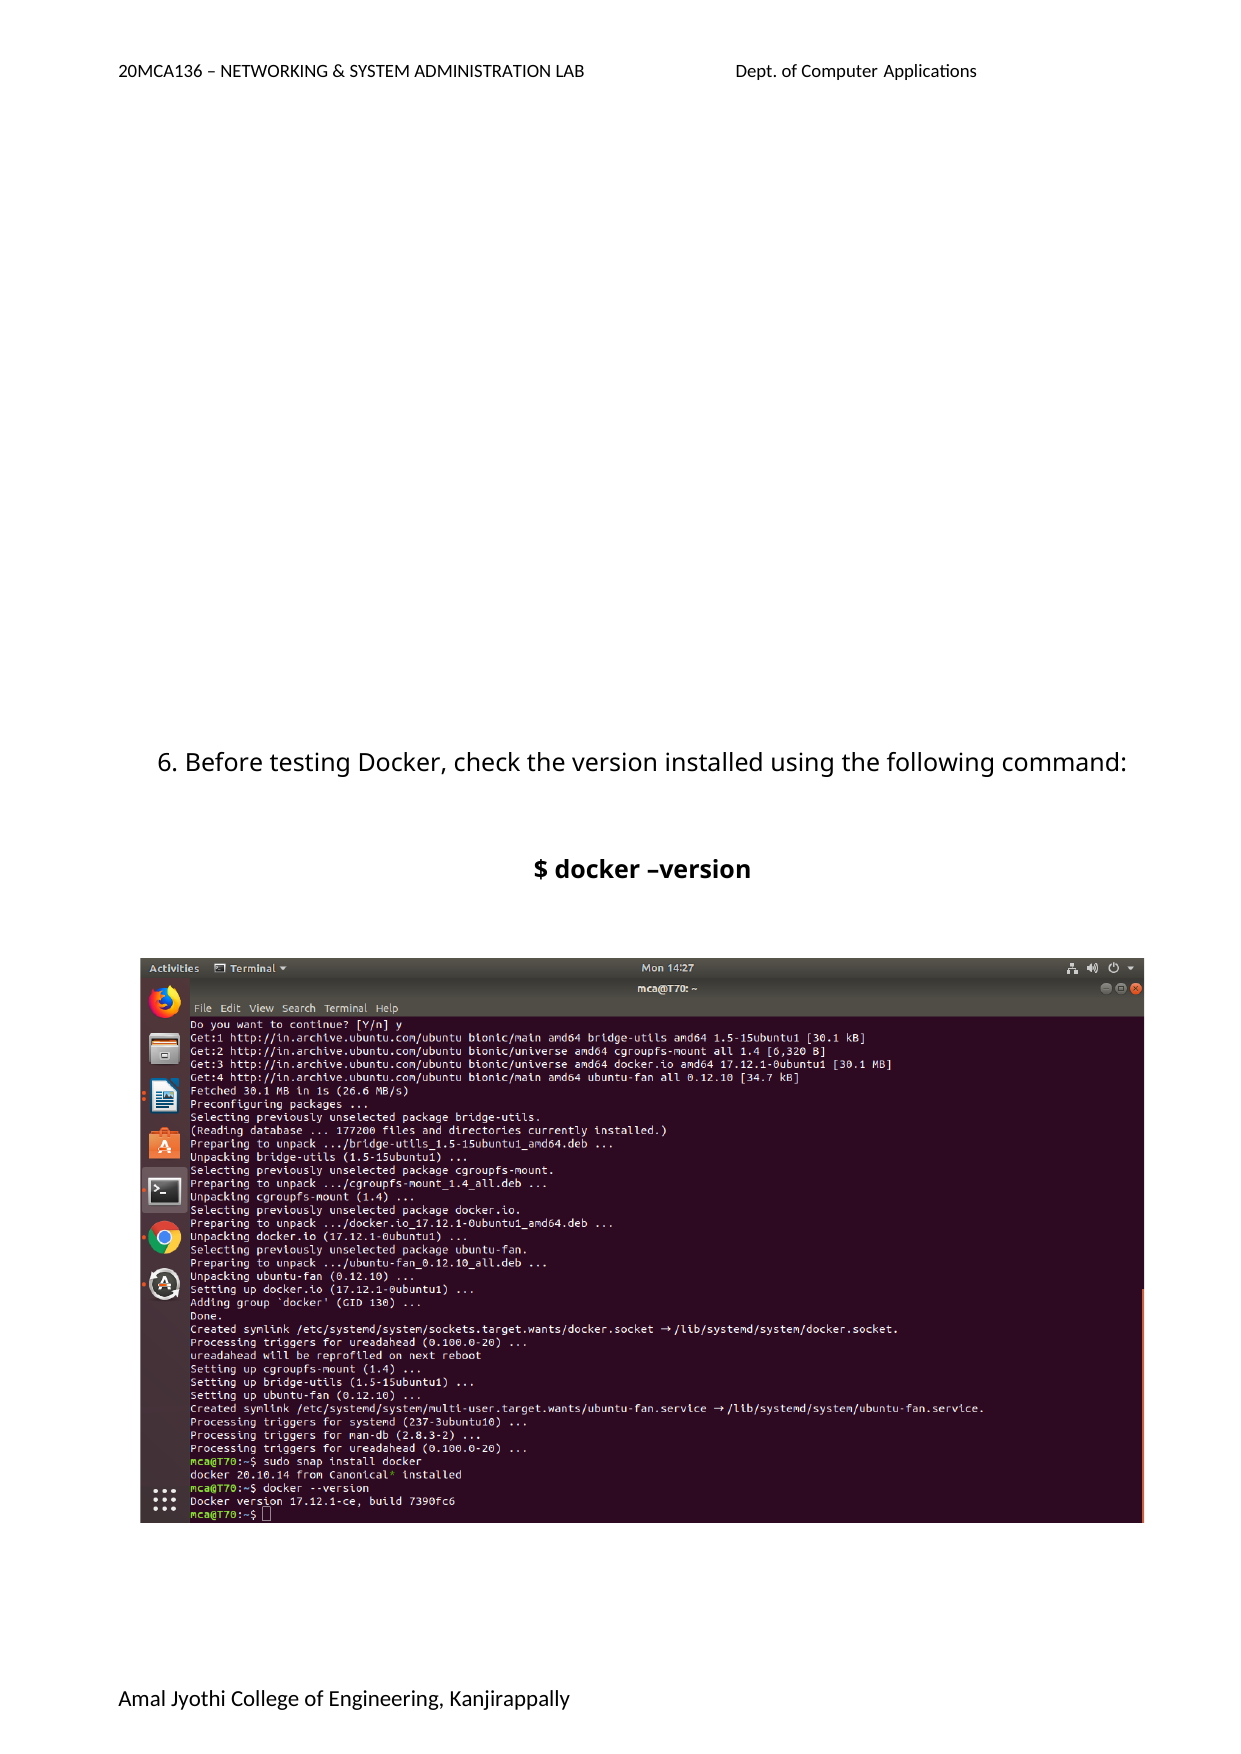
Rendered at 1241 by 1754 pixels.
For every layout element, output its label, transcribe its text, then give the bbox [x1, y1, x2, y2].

text 6. Before testing Docker, check the version installed using the following command: [118, 745, 1167, 779]
picture [140, 958, 1145, 1523]
text $ docker –version [118, 852, 1167, 886]
